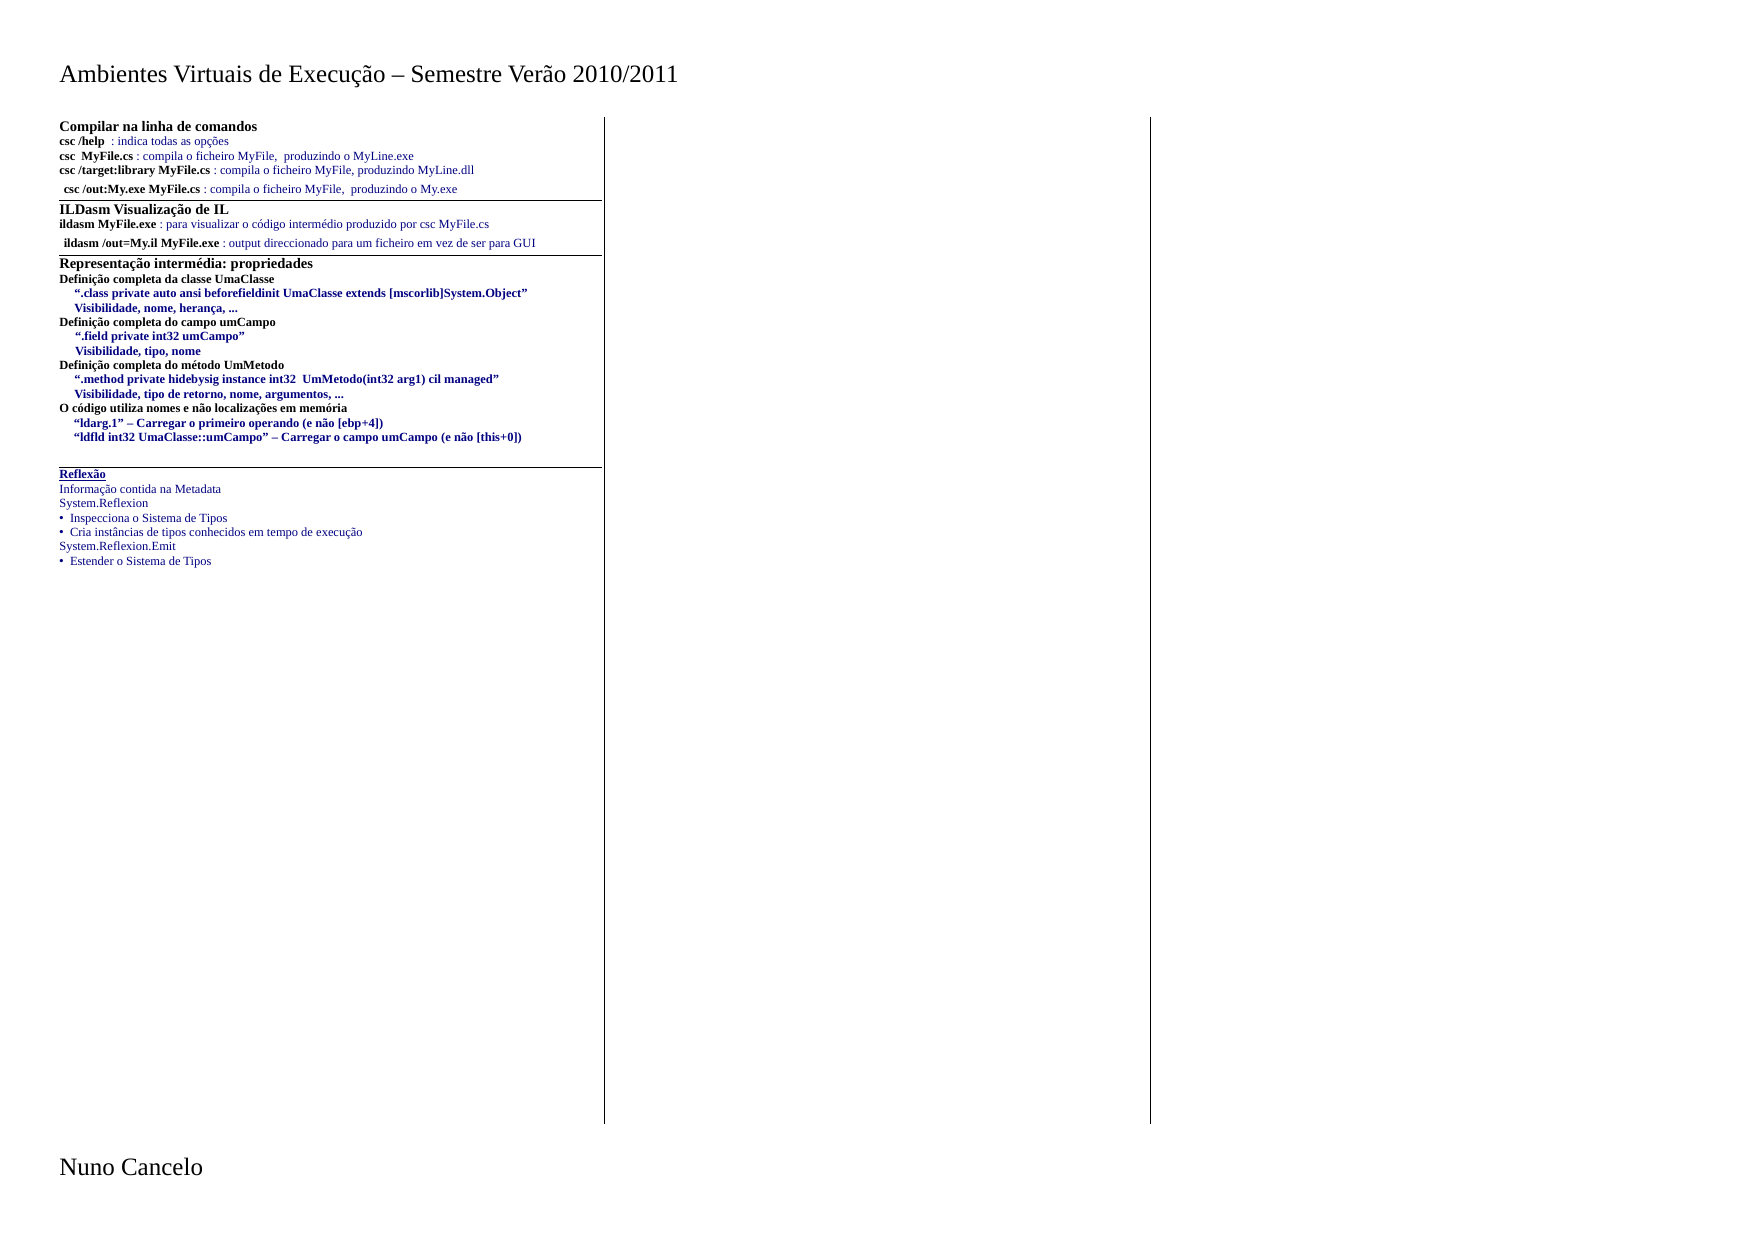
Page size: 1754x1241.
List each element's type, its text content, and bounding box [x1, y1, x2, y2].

text csc /help : indica todas as opções [59, 134, 602, 148]
text ildasm MyFile.exe : para visualizar o código intermédio produzido por csc MyFile.cs [59, 217, 602, 232]
list Cria instâncias de tipos conhecidos em tempo de execução [59, 525, 602, 539]
text System.Reflexion [59, 496, 602, 510]
text csc MyFile.cs : compila o ficheiro MyFile, produzindo o MyLine.exe [59, 148, 602, 163]
text Representação intermédia: propriedades [59, 256, 602, 272]
text Informação contida na Metadata [59, 482, 602, 496]
text “.field private int32 umCampo” [59, 329, 602, 343]
text ildasm /out=My.il MyFile.exe : output direccionado para um ficheiro em vez de ser para GUI [59, 232, 602, 255]
list Inspecciona o Sistema de Tipos [59, 510, 602, 525]
text O código utiliza nomes e não localizações em memória [59, 401, 602, 415]
text System.Reflexion.Emit [59, 539, 602, 553]
text “ldfld int32 UmaClasse::umCampo” – Carregar o campo umCampo (e não [this+0]) [59, 430, 602, 444]
text Compilar na linha de comandos [59, 117, 602, 134]
text Definição completa da classe UmaClasse [59, 272, 602, 286]
list Estender o Sistema de Tipos [59, 553, 602, 568]
text ILDasm Visualização de IL [59, 201, 602, 217]
text Reflexão [59, 468, 602, 482]
text Definição completa do campo umCampo [59, 315, 602, 329]
text Visibilidade, nome, herança, ... [59, 300, 602, 315]
text Visibilidade, tipo, nome [59, 343, 602, 358]
text “ldarg.1” – Carregar o primeiro operando (e não [ebp+4]) [59, 415, 602, 430]
text csc /out:My.exe MyFile.cs : compila o ficheiro MyFile, produzindo o My.exe [59, 177, 602, 200]
text “.method private hidebysig instance int32 UmMetodo(int32 arg1) cil managed” [59, 372, 602, 387]
text Definição completa do método UmMetodo [59, 358, 602, 372]
text csc /target:library MyFile.cs : compila o ficheiro MyFile, produzindo MyLine.dll [59, 163, 602, 177]
text Visibilidade, tipo de retorno, nome, argumentos, ... [59, 387, 602, 401]
text “.class private auto ansi beforefieldinit UmaClasse extends [mscorlib]System.Object” [59, 286, 602, 300]
